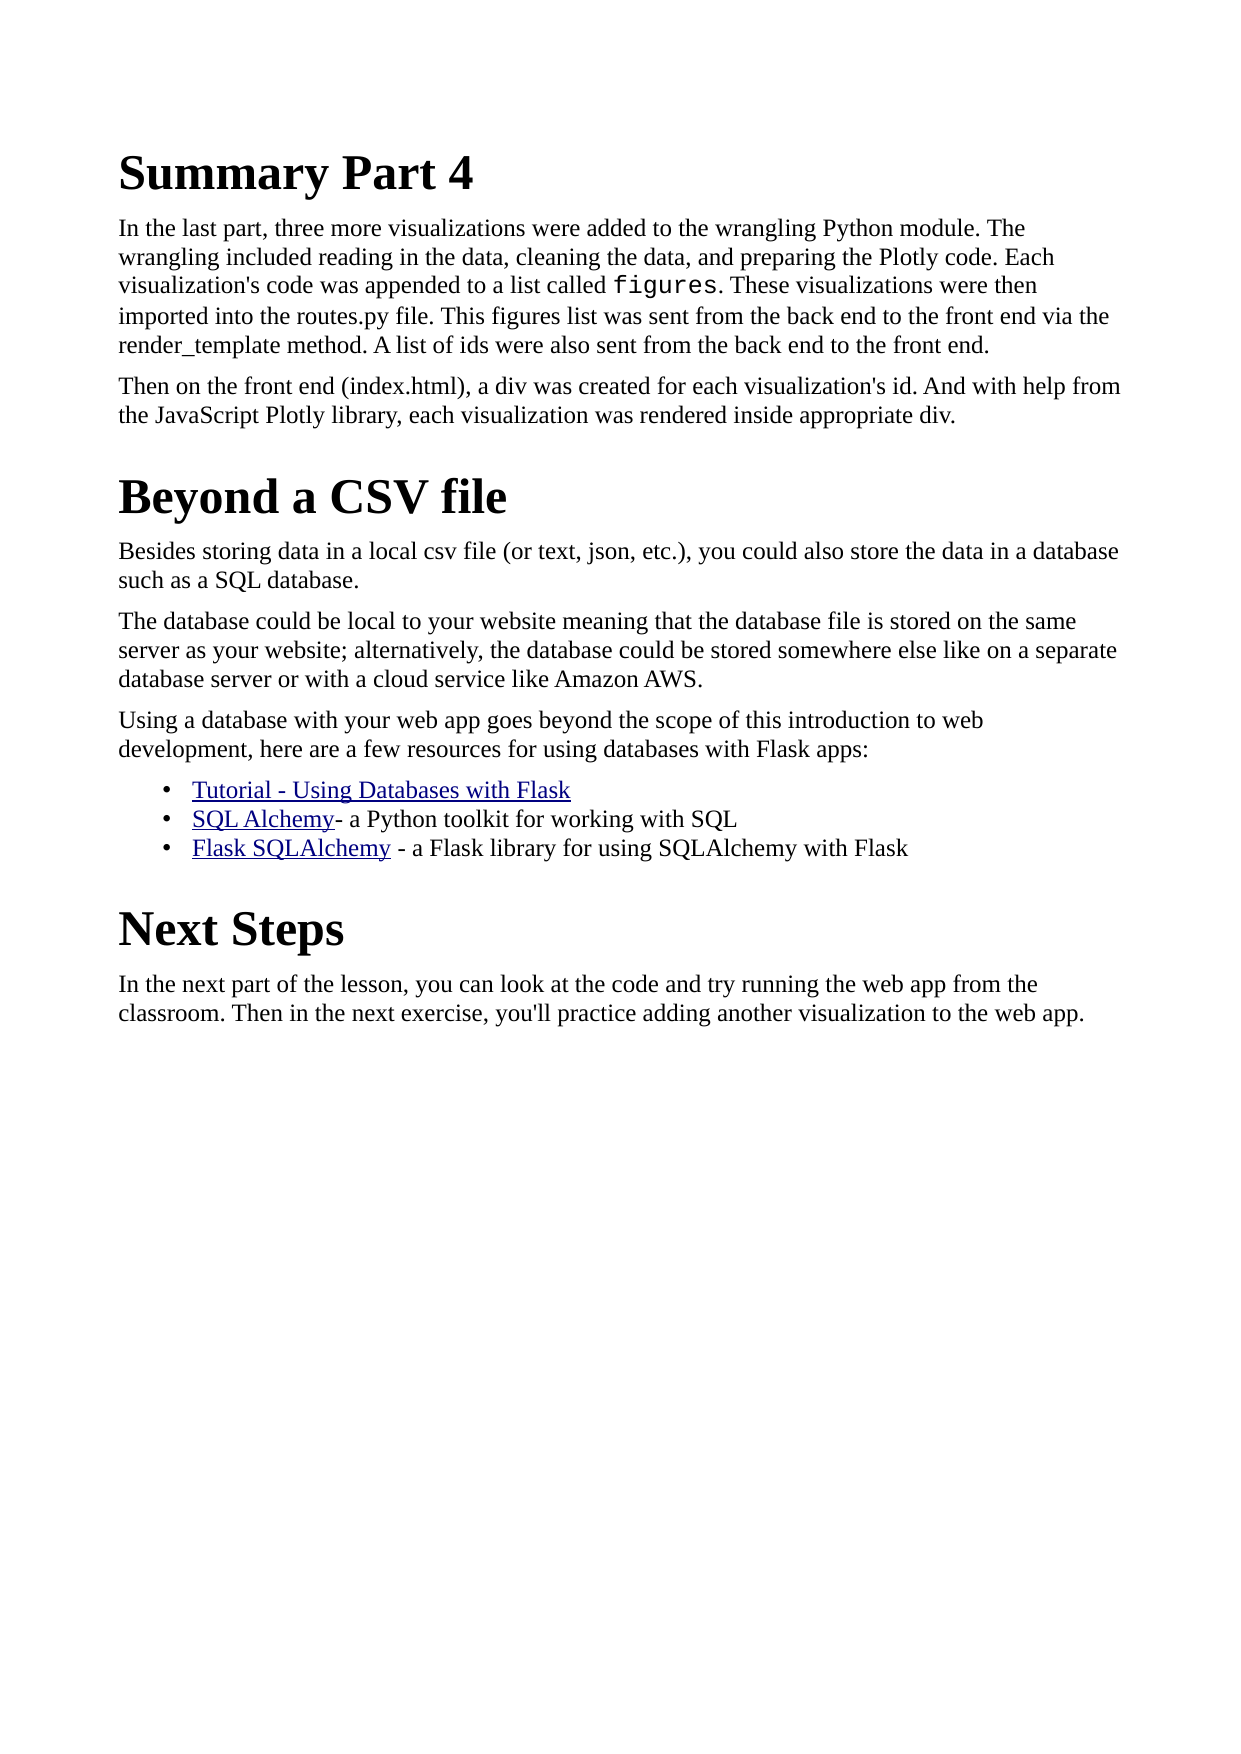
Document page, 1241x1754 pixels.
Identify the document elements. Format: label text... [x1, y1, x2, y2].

text In the last part, three more visualizations were added to the wrangling Python module. The wrangling included reading in the data, cleaning the data, and preparing the Plotly code. Each visualization's code was appended to a list called figures. These visualizations were then imported into the routes.py file. This figures list was sent from the back end to the front end via the render_template method. A list of ids were also sent from the back end to the front end. [118, 213, 1122, 359]
text In the next part of the lesson, you can look at the code and try running the web app from the classroom. Then in the next exercise, you'll practice adding another visualization to the web app. [118, 969, 1122, 1026]
list Flask SQLAlchemy - a Flask library for using SQLAlchemy with Flask [162, 833, 1122, 861]
subtitle Summary Part 4 [118, 143, 1122, 201]
subtitle Next Steps [118, 899, 1122, 956]
list SQL Alchemy- a Python toolkit for working with SQL [162, 804, 1122, 833]
text The database could be local to your website meaning that the database file is stored on the same server as your website; alternatively, the database could be stored somewhere else like on a separate database server or with a cloud service like Amazon AWS. [118, 606, 1122, 693]
text Besides storing data in a local csv file (or text, json, etc.), you could also store the data in a database such as a SQL database. [118, 536, 1122, 594]
subtitle Beyond a CSV file [118, 466, 1122, 524]
text Using a database with your web app goes beyond the scope of this introduction to web development, here are a few resources for using databases with Flask apps: [118, 705, 1122, 763]
list Tutorial - Using Databases with Flask [162, 775, 1122, 804]
text Then on the front end (index.html), a div was created for each visualization's id. And with help from the JavaScript Plotly library, each visualization was rendered inside appropriate div. [118, 371, 1122, 429]
